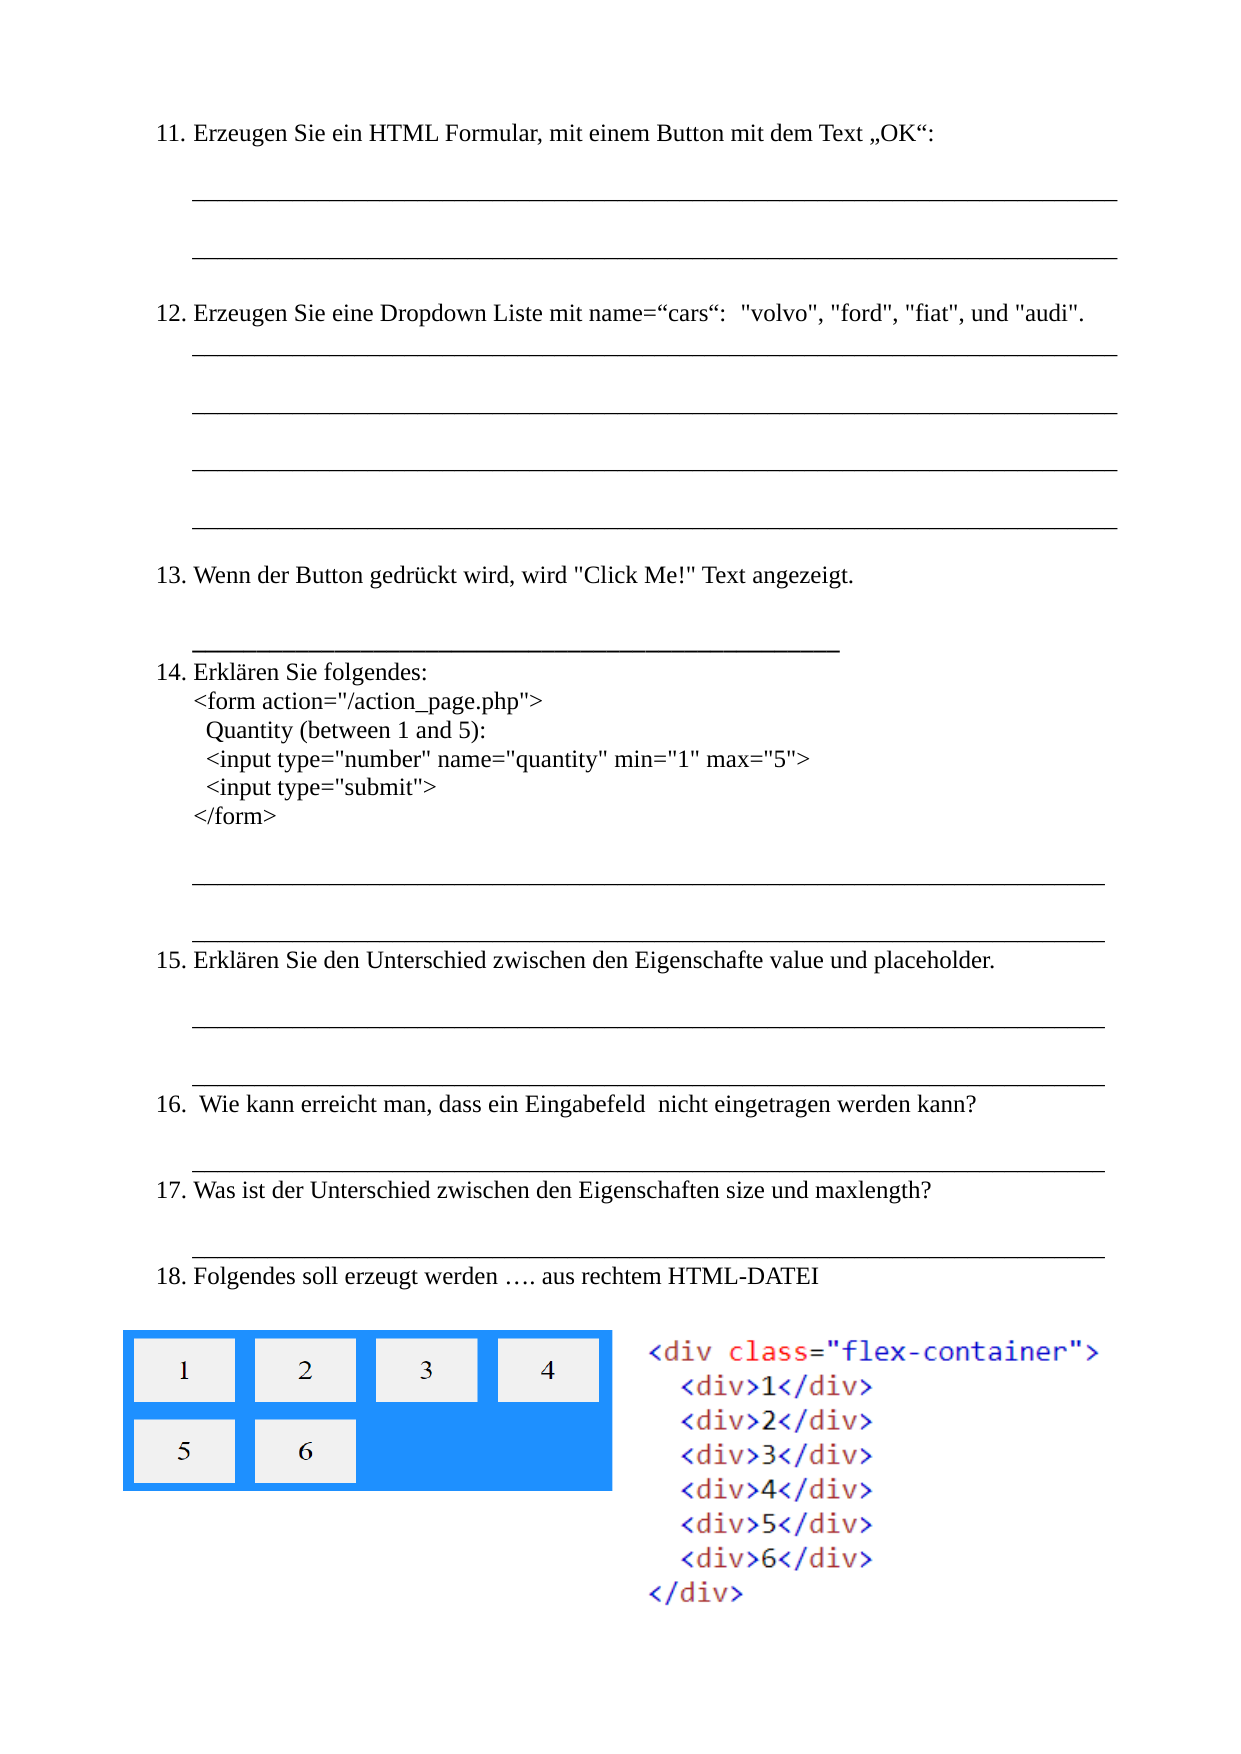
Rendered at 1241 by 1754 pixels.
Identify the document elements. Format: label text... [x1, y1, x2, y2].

text _________________________________________________________________________ [118, 1232, 1122, 1261]
text __________________________________________________________________________ [118, 503, 1122, 532]
text __________________________________________________________________________ [118, 388, 1122, 417]
text __________________________________________________ [118, 618, 1122, 657]
list Folgendes soll erzeugt werden …. aus rechtem HTML-DATEI [156, 1261, 1122, 1290]
list <form action="/action_page.php"> [156, 686, 1122, 715]
text _________________________________________________________________________ [118, 1002, 1122, 1031]
text __________________________________________________________________________ [118, 176, 1122, 204]
text _________________________________________________________________________ [118, 1060, 1122, 1089]
text __________________________________________________________________________ [118, 445, 1122, 474]
list Was ist der Unterschied zwischen den Eigenschaften size und maxlength? [156, 1175, 1122, 1204]
list Wenn der Button gedrückt wird, wird "Click Me!" Text angezeigt. [156, 560, 1122, 589]
text _________________________________________________________________________ [118, 1146, 1122, 1175]
picture [639, 1328, 1114, 1624]
list Wie kann erreicht man, dass ein Eingabefeld nicht eingetragen werden kann? [156, 1089, 1122, 1117]
list Erklären Sie folgendes: [156, 657, 1122, 686]
list Quantity (between 1 and 5): [156, 715, 1122, 744]
list Erzeugen Sie eine Dropdown Liste mit name=“cars“: "volvo", "ford", "fiat", und "audi". [156, 291, 1122, 330]
picture [122, 1328, 613, 1493]
text __________________________________________________________________________ [118, 233, 1122, 262]
list Erzeugen Sie ein HTML Formular, mit einem Button mit dem Text „OK“: [156, 118, 1122, 147]
text _________________________________________________________________________ [118, 916, 1122, 945]
list <input type="submit"> [156, 772, 1122, 801]
text _________________________________________________________________________ [118, 859, 1122, 887]
list </form> [156, 801, 1122, 830]
text __________________________________________________________________________ [118, 330, 1122, 359]
list <input type="number" name="quantity" min="1" max="5"> [156, 744, 1122, 772]
list Erklären Sie den Unterschied zwischen den Eigenschafte value und placeholder. [156, 945, 1122, 974]
